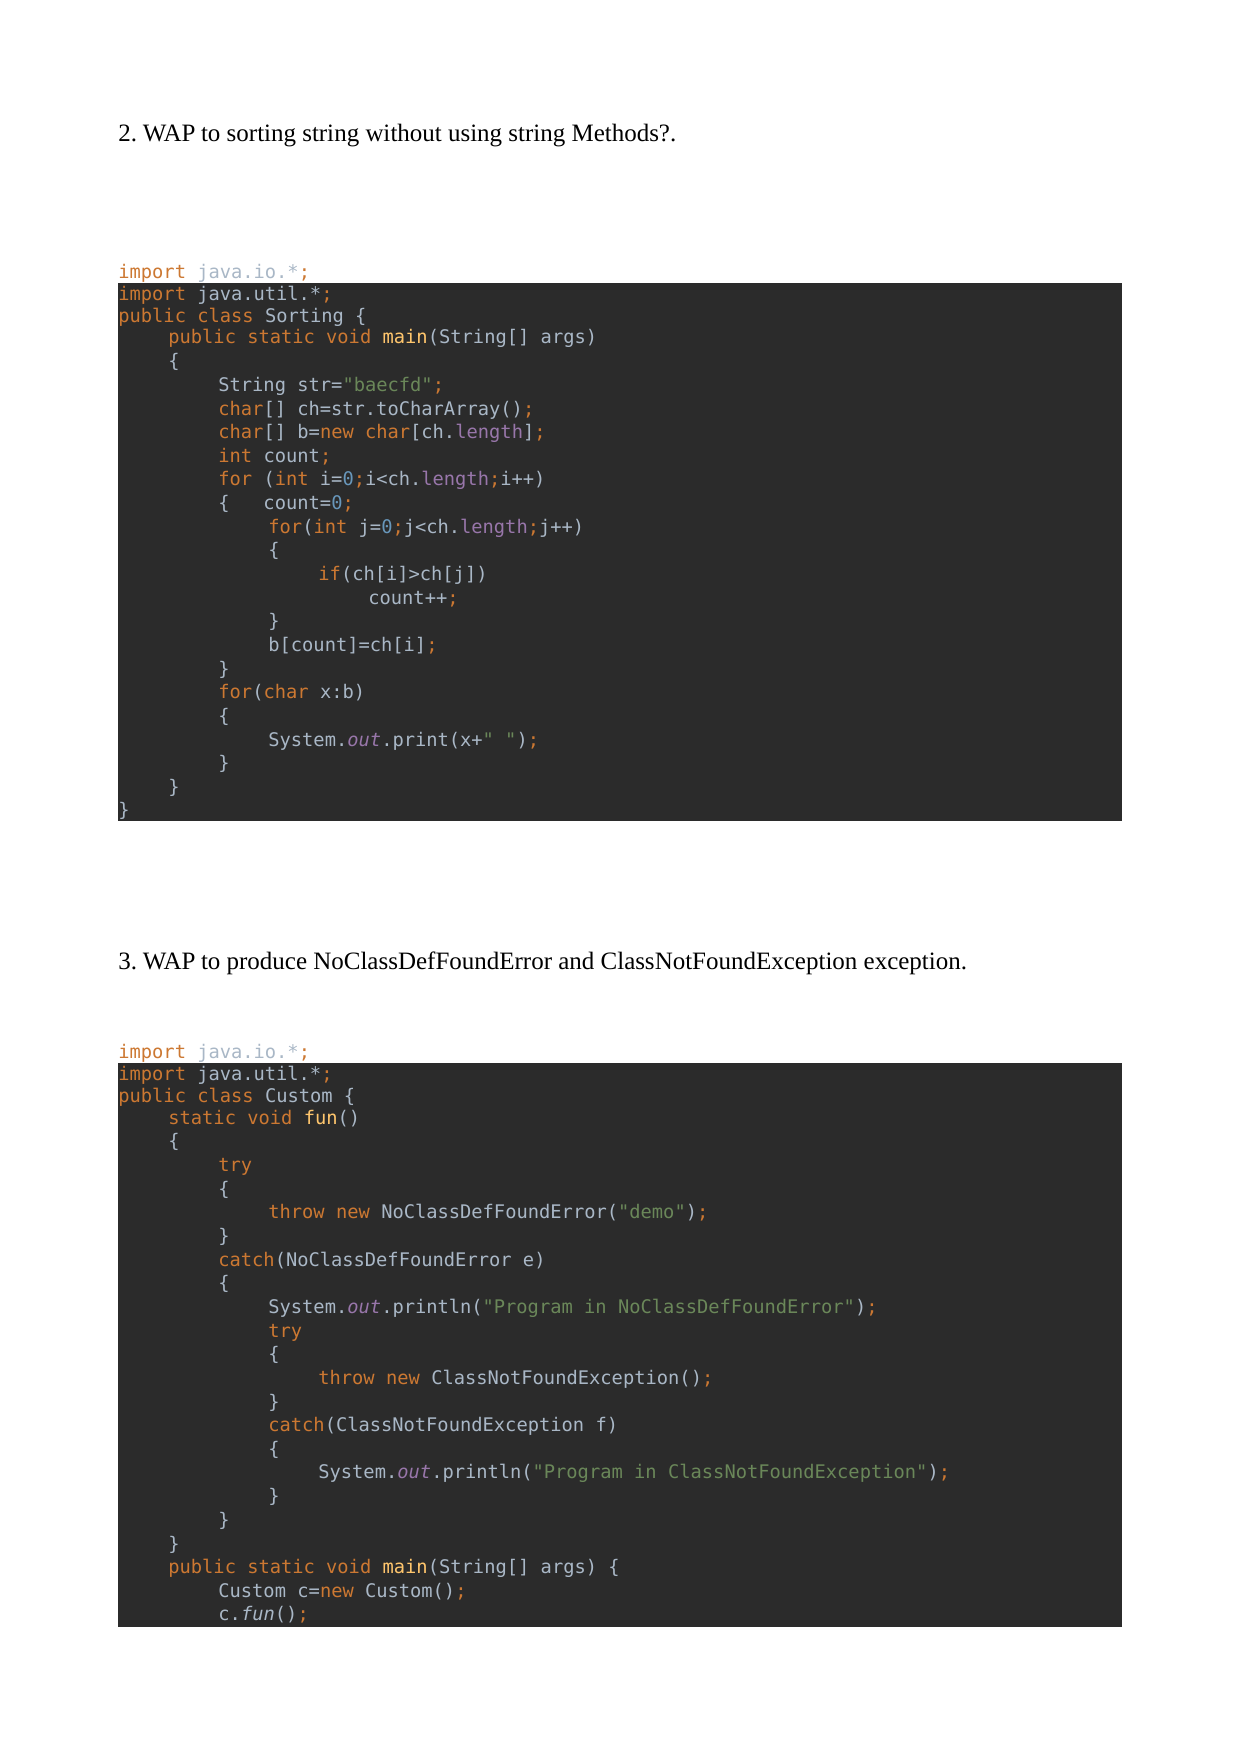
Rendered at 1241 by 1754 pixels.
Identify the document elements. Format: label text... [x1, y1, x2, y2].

text } [118, 799, 1122, 821]
text import java.util.*; [118, 283, 1122, 305]
text System.out.print(x+" "); [118, 728, 1122, 752]
text System.out.println("Program in ClassNotFoundException"); [118, 1462, 1122, 1485]
text } [118, 776, 1122, 799]
text { [118, 1272, 1122, 1296]
text catch(ClassNotFoundException f) [118, 1414, 1122, 1438]
text } [118, 1391, 1122, 1414]
text if(ch[i]>ch[j]) [118, 563, 1122, 587]
text } [118, 1532, 1122, 1556]
text int count; [118, 445, 1122, 468]
text { count=0; [118, 492, 1122, 516]
text Custom c=new Custom(); [118, 1580, 1122, 1603]
text { [118, 705, 1122, 728]
text public static void main(String[] args) [118, 327, 1122, 350]
text } [118, 1485, 1122, 1509]
text char[] b=new char[ch.length]; [118, 421, 1122, 445]
text { [118, 350, 1122, 374]
text for(int j=0;j<ch.length;j++) [118, 516, 1122, 539]
text b[count]=ch[i]; [118, 634, 1122, 658]
text try [118, 1154, 1122, 1178]
text c.fun(); [118, 1603, 1122, 1627]
text { [118, 1438, 1122, 1462]
text { [118, 1343, 1122, 1367]
text public class Sorting { [118, 305, 1122, 327]
text throw new ClassNotFoundException(); [118, 1367, 1122, 1391]
text import java.io.*; [118, 1041, 1122, 1063]
text { [118, 1131, 1122, 1154]
text } [118, 752, 1122, 776]
text char[] ch=str.toCharArray(); [118, 397, 1122, 421]
text import java.util.*; [118, 1063, 1122, 1085]
text { [118, 1178, 1122, 1201]
text } [118, 610, 1122, 634]
text try [118, 1320, 1122, 1343]
text public static void main(String[] args) { [118, 1556, 1122, 1580]
text } [118, 658, 1122, 681]
text String str="baecfd"; [118, 374, 1122, 397]
text import java.io.*; [118, 261, 1122, 283]
text static void fun() [118, 1107, 1122, 1131]
text 2. WAP to sorting string without using string Methods?. [118, 118, 1122, 147]
text System.out.println("Program in NoClassDefFoundError"); [118, 1296, 1122, 1320]
text public class Custom { [118, 1085, 1122, 1107]
text for (int i=0;i<ch.length;i++) [118, 468, 1122, 492]
text 3. WAP to produce NoClassDefFoundError and ClassNotFoundException exception. [118, 946, 1122, 975]
text catch(NoClassDefFoundError e) [118, 1249, 1122, 1272]
text } [118, 1225, 1122, 1249]
text for(char x:b) [118, 681, 1122, 705]
text count++; [118, 587, 1122, 610]
text } [118, 1509, 1122, 1532]
text throw new NoClassDefFoundError("demo"); [118, 1201, 1122, 1225]
text { [118, 539, 1122, 563]
